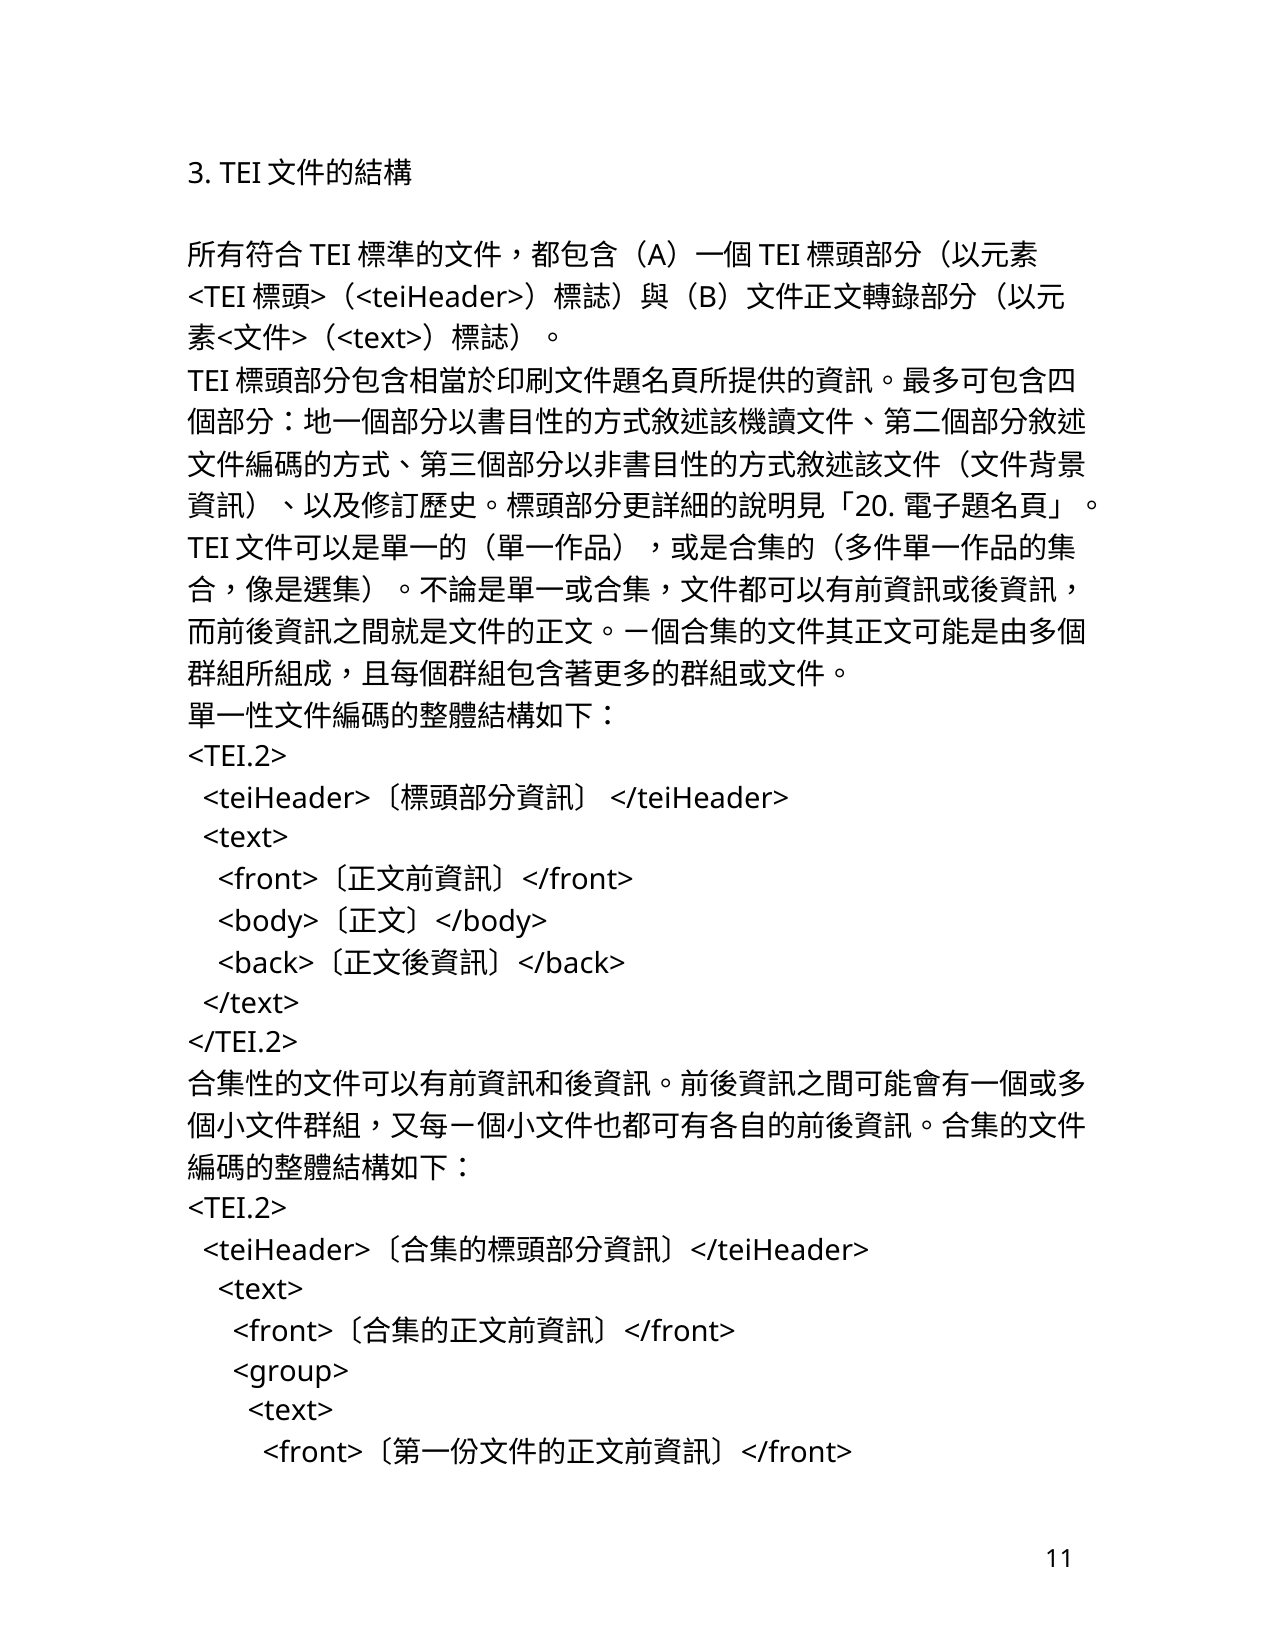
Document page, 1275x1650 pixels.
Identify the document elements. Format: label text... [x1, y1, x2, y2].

text 合集性的文件可以有前資訊和後資訊。前後資訊之間可能會有一個或多個小文件群組，又每ㄧ個小文件也都可有各自的前後資訊。合集的文件編碼的整體結構如下： [187, 1061, 1087, 1187]
text <teiHeader>〔標頭部分資訊〕 </teiHeader> [187, 775, 1087, 817]
text </TEI.2> [187, 1022, 1087, 1061]
text <group> [187, 1350, 1087, 1389]
text <front>〔合集的正文前資訊〕</front> [187, 1308, 1087, 1350]
text TEI文件可以是單一的（單一作品），或是合集的（多件單一作品的集合，像是選集）。不論是單一或合集，文件都可以有前資訊或後資訊，而前後資訊之間就是文件的正文。ㄧ個合集的文件其正文可能是由多個群組所組成，且每個群組包含著更多的群組或文件。 [187, 525, 1087, 693]
text </text> [187, 982, 1087, 1022]
text <back>〔正文後資訊〕</back> [187, 940, 1087, 982]
text <TEI.2> [187, 735, 1087, 775]
text <teiHeader>〔合集的標頭部分資訊〕</teiHeader> [187, 1226, 1087, 1268]
text 單一性文件編碼的整體結構如下： [187, 693, 1087, 735]
text <front>〔第一份文件的正文前資訊〕</front> [187, 1429, 1087, 1471]
text <TEI.2> [187, 1187, 1087, 1226]
text <text> [187, 1268, 1087, 1308]
text <body>〔正文〕</body> [187, 898, 1087, 940]
text <text> [187, 1389, 1087, 1429]
text 3. TEI文件的結構 [187, 150, 1087, 192]
text 所有符合TEI標準的文件，都包含（A）一個TEI標頭部分（以元素<TEI標頭>（<teiHeader>）標誌）與（B）文件正文轉錄部分（以元素<文件>（<text>）標誌）。 [187, 231, 1087, 357]
text <front>〔正文前資訊〕</front> [187, 856, 1087, 898]
text <text> [187, 817, 1087, 856]
text TEI標頭部分包含相當於印刷文件題名頁所提供的資訊。最多可包含四個部分：地一個部分以書目性的方式敘述該機讀文件、第二個部分敘述文件編碼的方式、第三個部分以非書目性的方式敘述該文件（文件背景資訊）、以及修訂歷史。標頭部分更詳細的說明見「20. 電子題名頁」。 [187, 357, 1087, 525]
